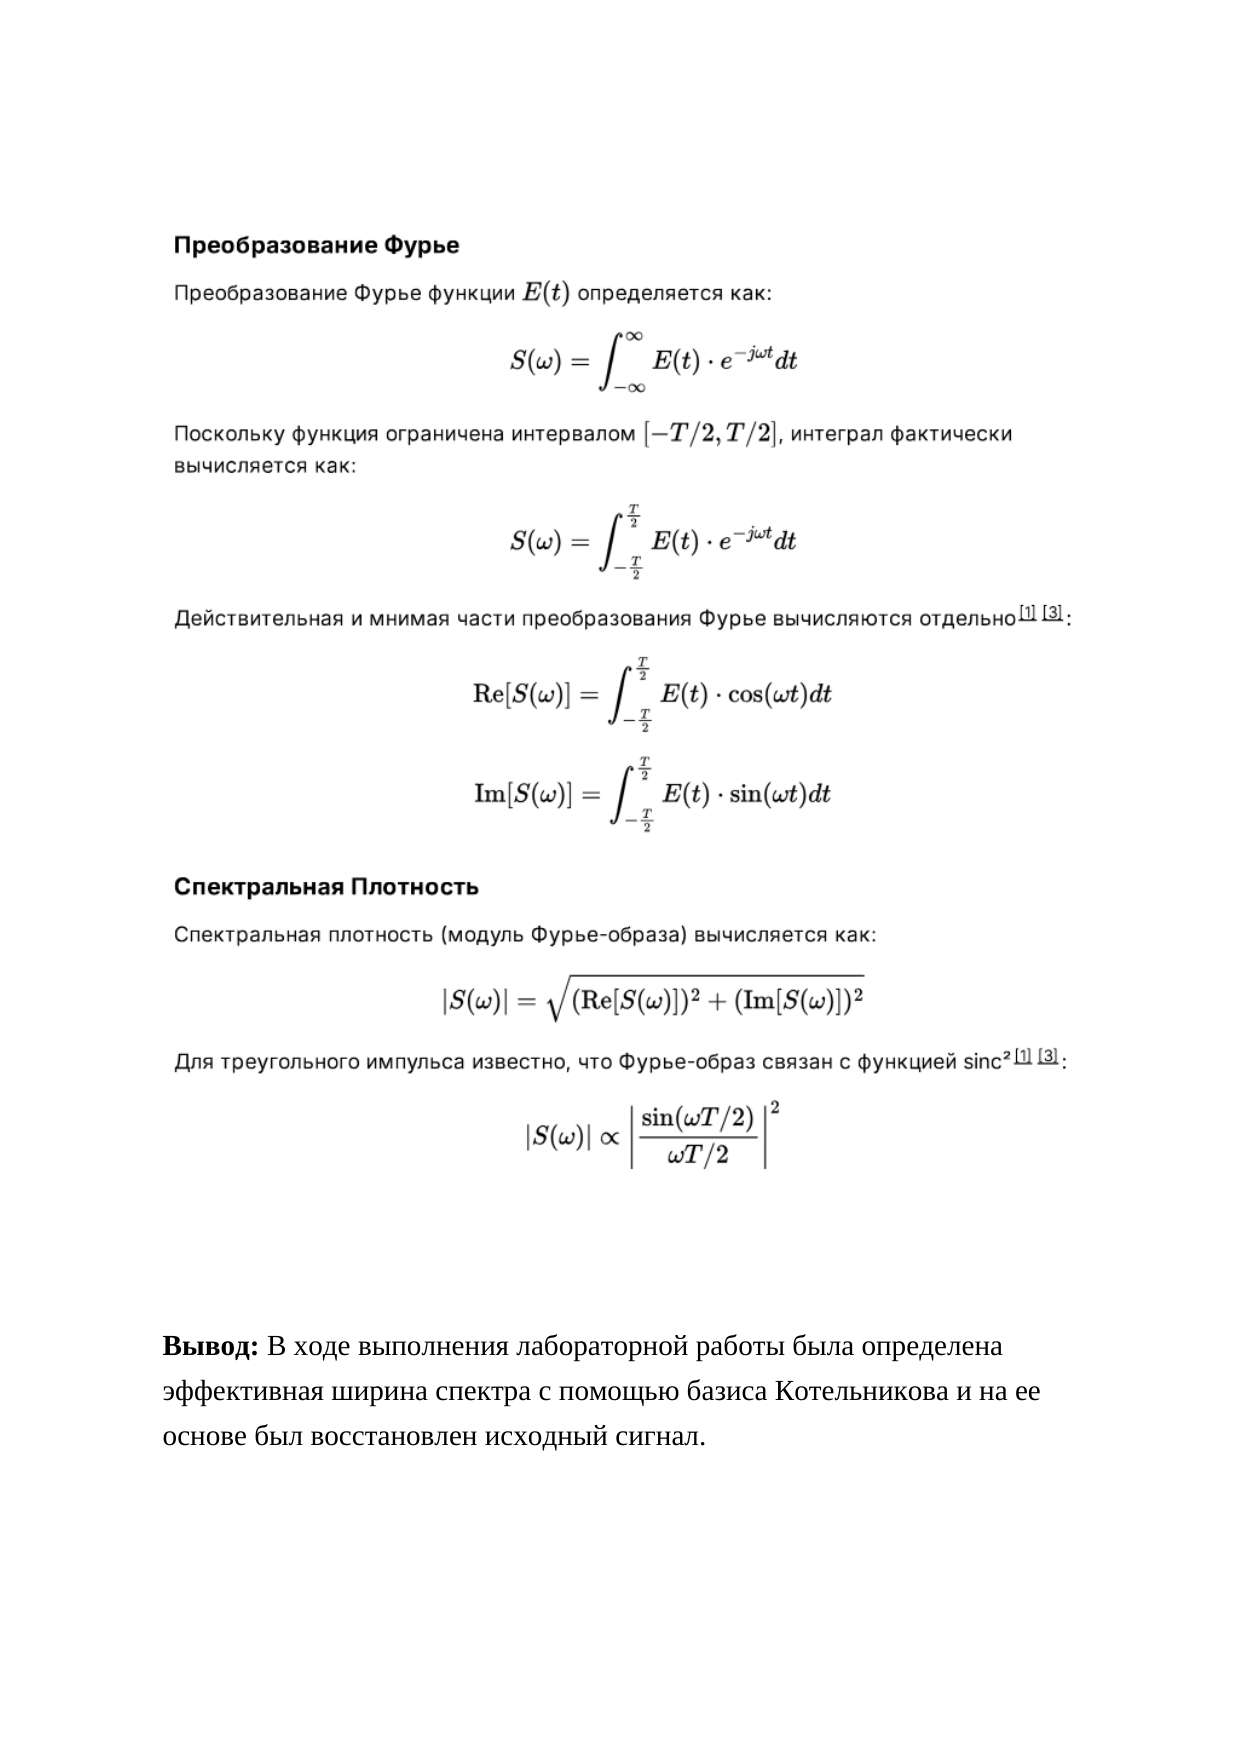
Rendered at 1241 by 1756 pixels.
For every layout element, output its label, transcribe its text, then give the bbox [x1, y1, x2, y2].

text Вывод: В ходе выполнения лабораторной работы была определена [162, 1328, 1137, 1361]
text эффективная ширина спектра с помощью базиса Котельникова и на ее [162, 1373, 1137, 1407]
picture [162, 214, 1137, 1180]
text основе был восстановлен исходный сигнал. [162, 1418, 1137, 1452]
